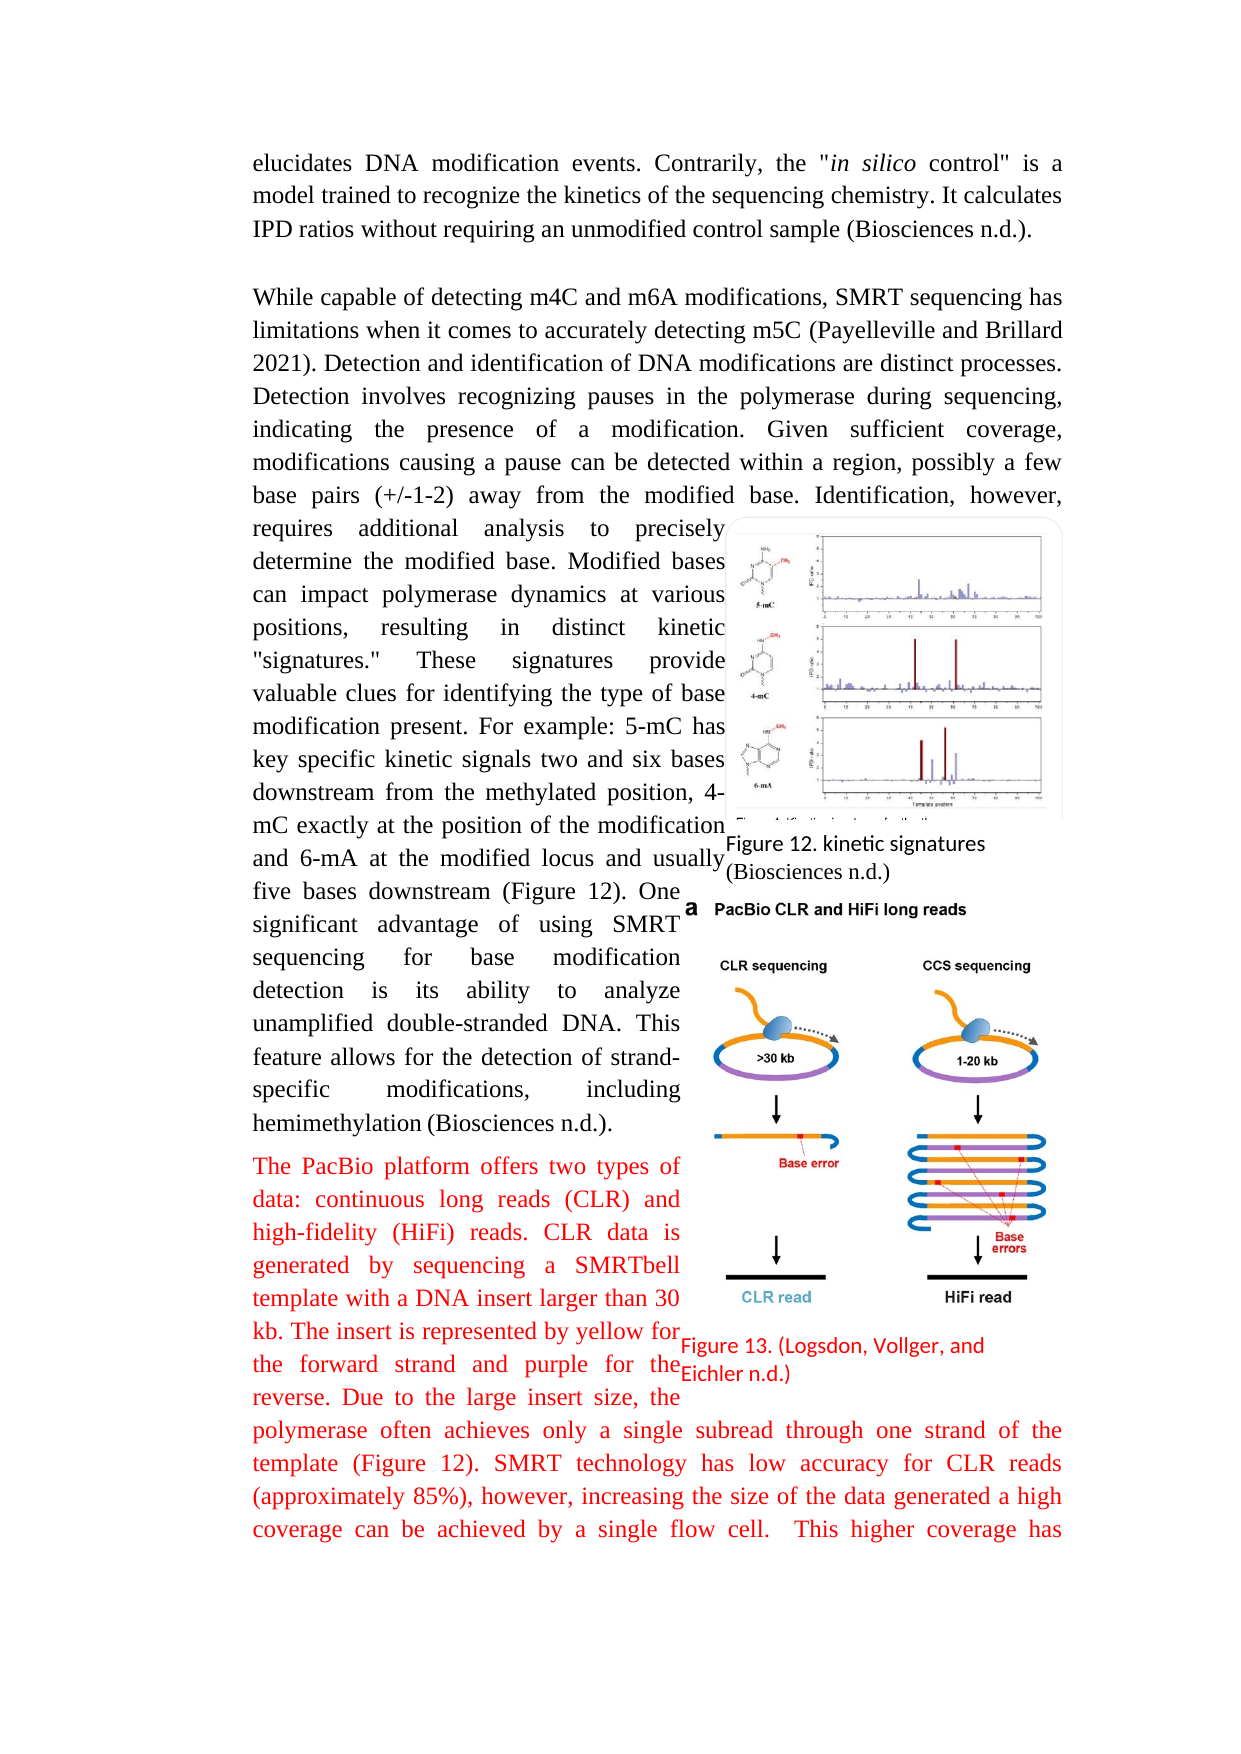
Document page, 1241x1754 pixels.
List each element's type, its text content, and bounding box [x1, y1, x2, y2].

list The PacBio platform offers two types of data: continuous long reads (CLR) and high-fidelity (HiFi) reads. CLR data is generated by sequencing a SMRTbell template with a DNA insert larger than 30 kb. The insert is represented by yellow for the forward strand and purple for the reverse. Due to the large insert size, the polymerase often achieves only a single subread through one strand of the template (Figure 12). SMRT technology has low accuracy for CLR reads (approximately 85%), however, increasing the size of the data generated a high coverage can be achieved by a single flow cell. This higher coverage has significantly improved the consensus sequence accuracy to over 99.9% in CLR (Logsdon, Vollger, and Eichler n.d.). [252, 1151, 1063, 1543]
text While capable of detecting m4C and m6A modifications, SMRT sequencing has limitations when it comes to accurately detecting m5C (Payelleville and Brillard 2021). Detection and identification of DNA modifications are distinct processes. Detection involves recognizing pauses in the polymerase during sequencing, indicating the presence of a modification. Given sufficient coverage, modifications causing a pause can be detected within a region, possibly a few base pairs (+/-1-2) away from the modified base. Identification, however, requires additional analysis to precisely determine the modified base. Modified bases can impact polymerase dynamics at various positions, resulting in distinct kinetic "signatures." These signatures provide valuable clues for identifying the type of base modification present. For example: 5-mC has key specific kinetic signals two and six bases downstream from the methylated position, 4-mC exactly at the position of the modification and 6-mA at the modified locus and usually five bases downstream (Figure 12). One significant advantage of using SMRT sequencing for base modification detection is its ability to analyze unamplified double-stranded DNA. This feature allows for the detection of strand-specific modifications, including hemimethylation (Biosciences n.d.). [252, 282, 1063, 1136]
list elucidates DNA modification events. Contrarily, the "in silico control" is a model trained to recognize the kinetics of the sequencing chemistry. It calculates IPD ratios without requiring an unmodified control sample (Biosciences n.d.). [215, 148, 1063, 242]
